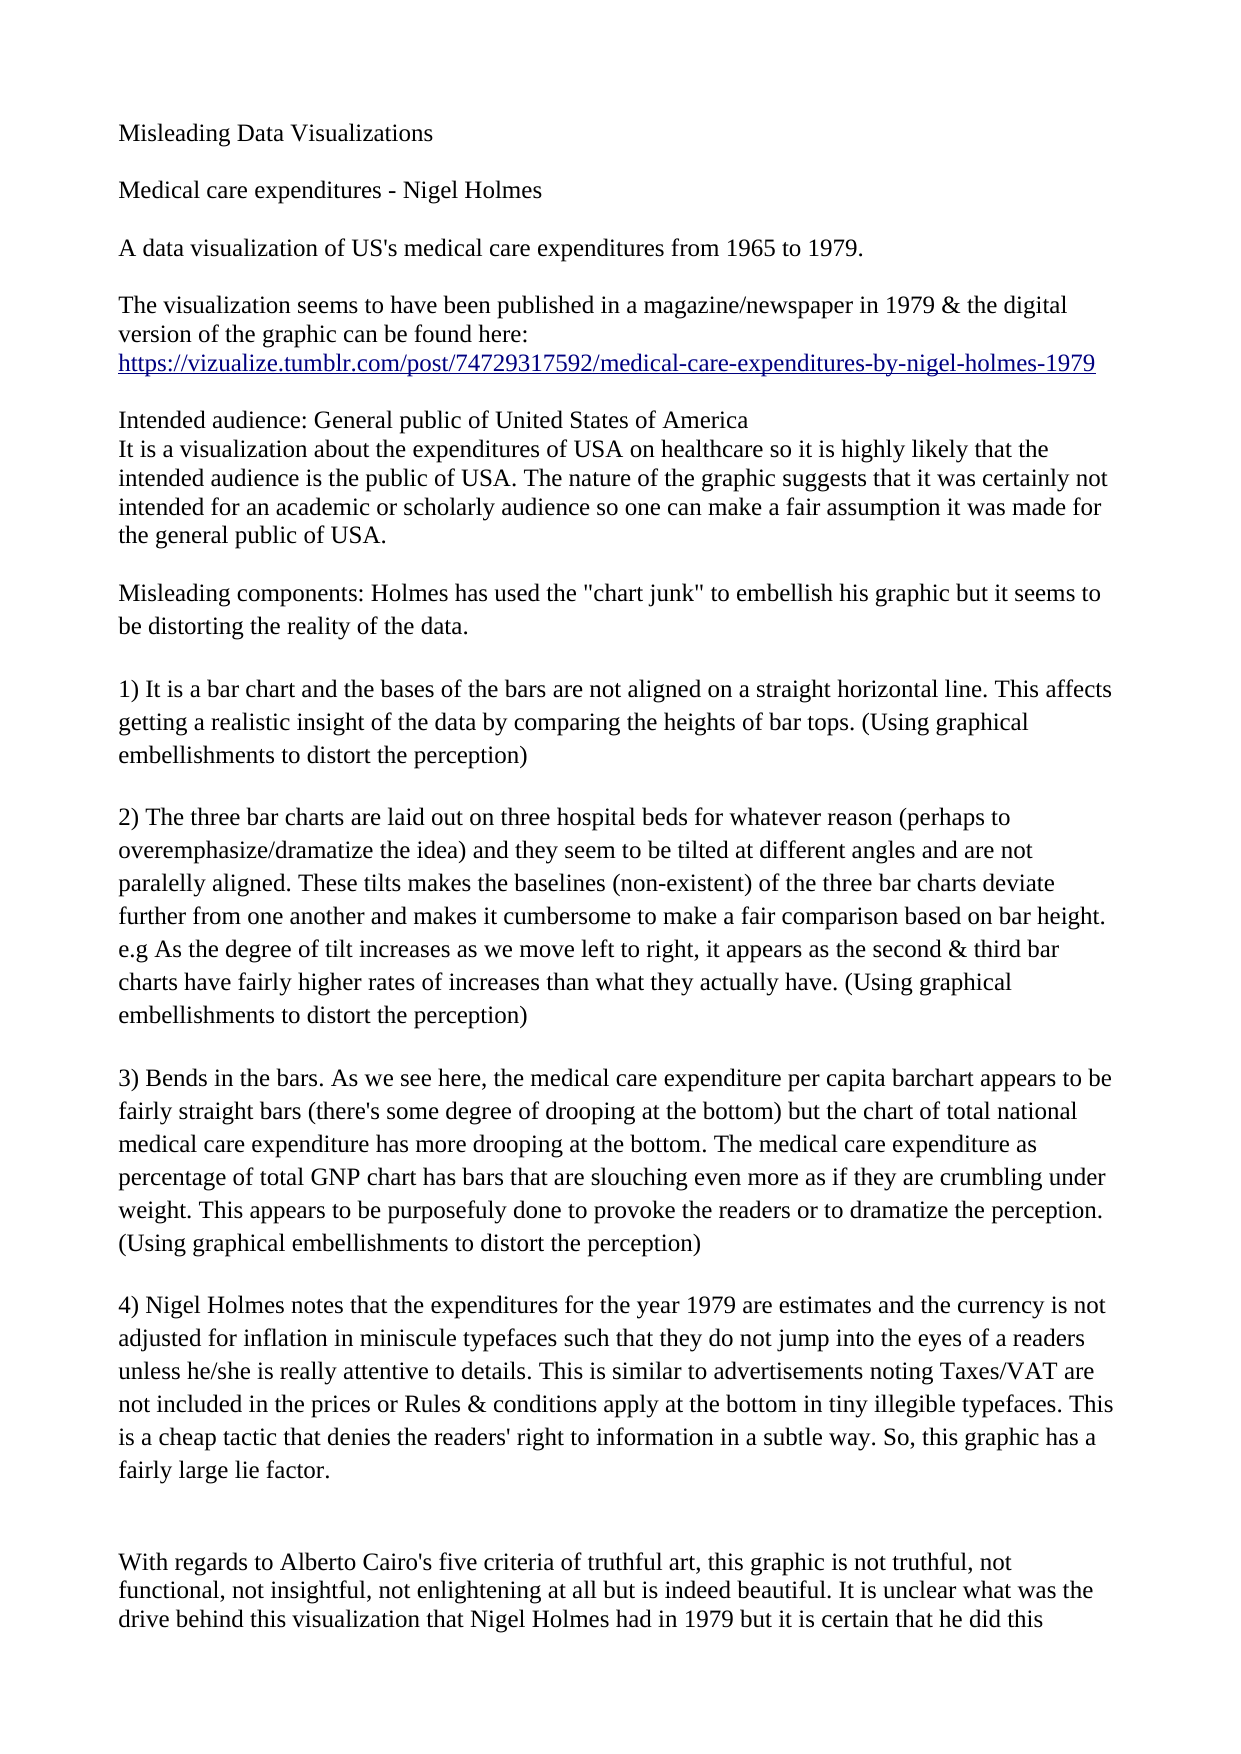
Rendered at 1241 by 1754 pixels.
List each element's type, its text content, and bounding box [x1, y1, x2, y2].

text A data visualization of US's medical care expenditures from 1965 to 1979. [118, 233, 1122, 262]
text 4) Nigel Holmes notes that the expenditures for the year 1979 are estimates and the currency is not adjusted for inflation in miniscule typefaces such that they do not jump into the eyes of a readers unless he/she is really attentive to details. This is similar to advertisements noting Taxes/VAT are not included in the prices or Rules & conditions apply at the bottom in tiny illegible typefaces. This is a cheap tactic that denies the readers' right to information in a subtle way. So, this graphic has a fairly large lie factor. [118, 1290, 1122, 1484]
text Intended audience: General public of United States of America [118, 406, 1122, 434]
text 1) It is a bar chart and the bases of the bars are not aligned on a straight horizontal line. This affects getting a realistic insight of the data by comparing the heights of bar tops. (Using graphical embellishments to distort the perception) [118, 674, 1122, 768]
text Misleading components: Holmes has used the "chart junk" to embellish his graphic but it seems to be distorting the reality of the data. [118, 578, 1122, 640]
text The visualization seems to have been published in a magazine/newspaper in 1979 & the digital version of the graphic can be found here: [118, 291, 1122, 348]
text It is a visualization about the expenditures of USA on healthcare so it is highly likely that the intended audience is the public of USA. The nature of the graphic suggests that it was certainly not intended for an academic or scholarly audience so one can make a fair assumption it was made for the general public of USA. [118, 434, 1122, 549]
text Medical care expenditures - Nigel Holmes [118, 176, 1122, 204]
text Misleading Data Visualizations [118, 118, 1122, 147]
text 2) The three bar charts are laid out on three hospital beds for whatever reason (perhaps to overemphasize/dramatize the idea) and they seem to be tilted at different angles and are not paralelly aligned. These tilts makes the baselines (non-existent) of the three bar charts deviate further from one another and makes it cumbersome to make a fair comparison based on bar height. e.g As the degree of tilt increases as we move left to right, it appears as the second & third bar charts have fairly higher rates of increases than what they actually have. (Using graphical embellishments to distort the perception) [118, 802, 1122, 1029]
text https://vizualize.tumblr.com/post/74729317592/medical-care-expenditures-by-nigel-holmes-1979 [118, 348, 1122, 377]
text With regards to Alberto Cairo's five criteria of truthful art, this graphic is not truthful, not functional, not insightful, not enlightening at all but is indeed beautiful. It is unclear what was the drive behind this visualization that Nigel Holmes had in 1979 but it is certain that he did this [118, 1547, 1122, 1633]
text 3) Bends in the bars. As we see here, the medical care expenditure per capita barchart appears to be fairly straight bars (there's some degree of drooping at the bottom) but the chart of total national medical care expenditure has more drooping at the bottom. The medical care expenditure as percentage of total GNP chart has bars that are slouching even more as if they are crumbling under weight. This appears to be purposefuly done to provoke the readers or to dramatize the perception. (Using graphical embellishments to distort the perception) [118, 1063, 1122, 1257]
